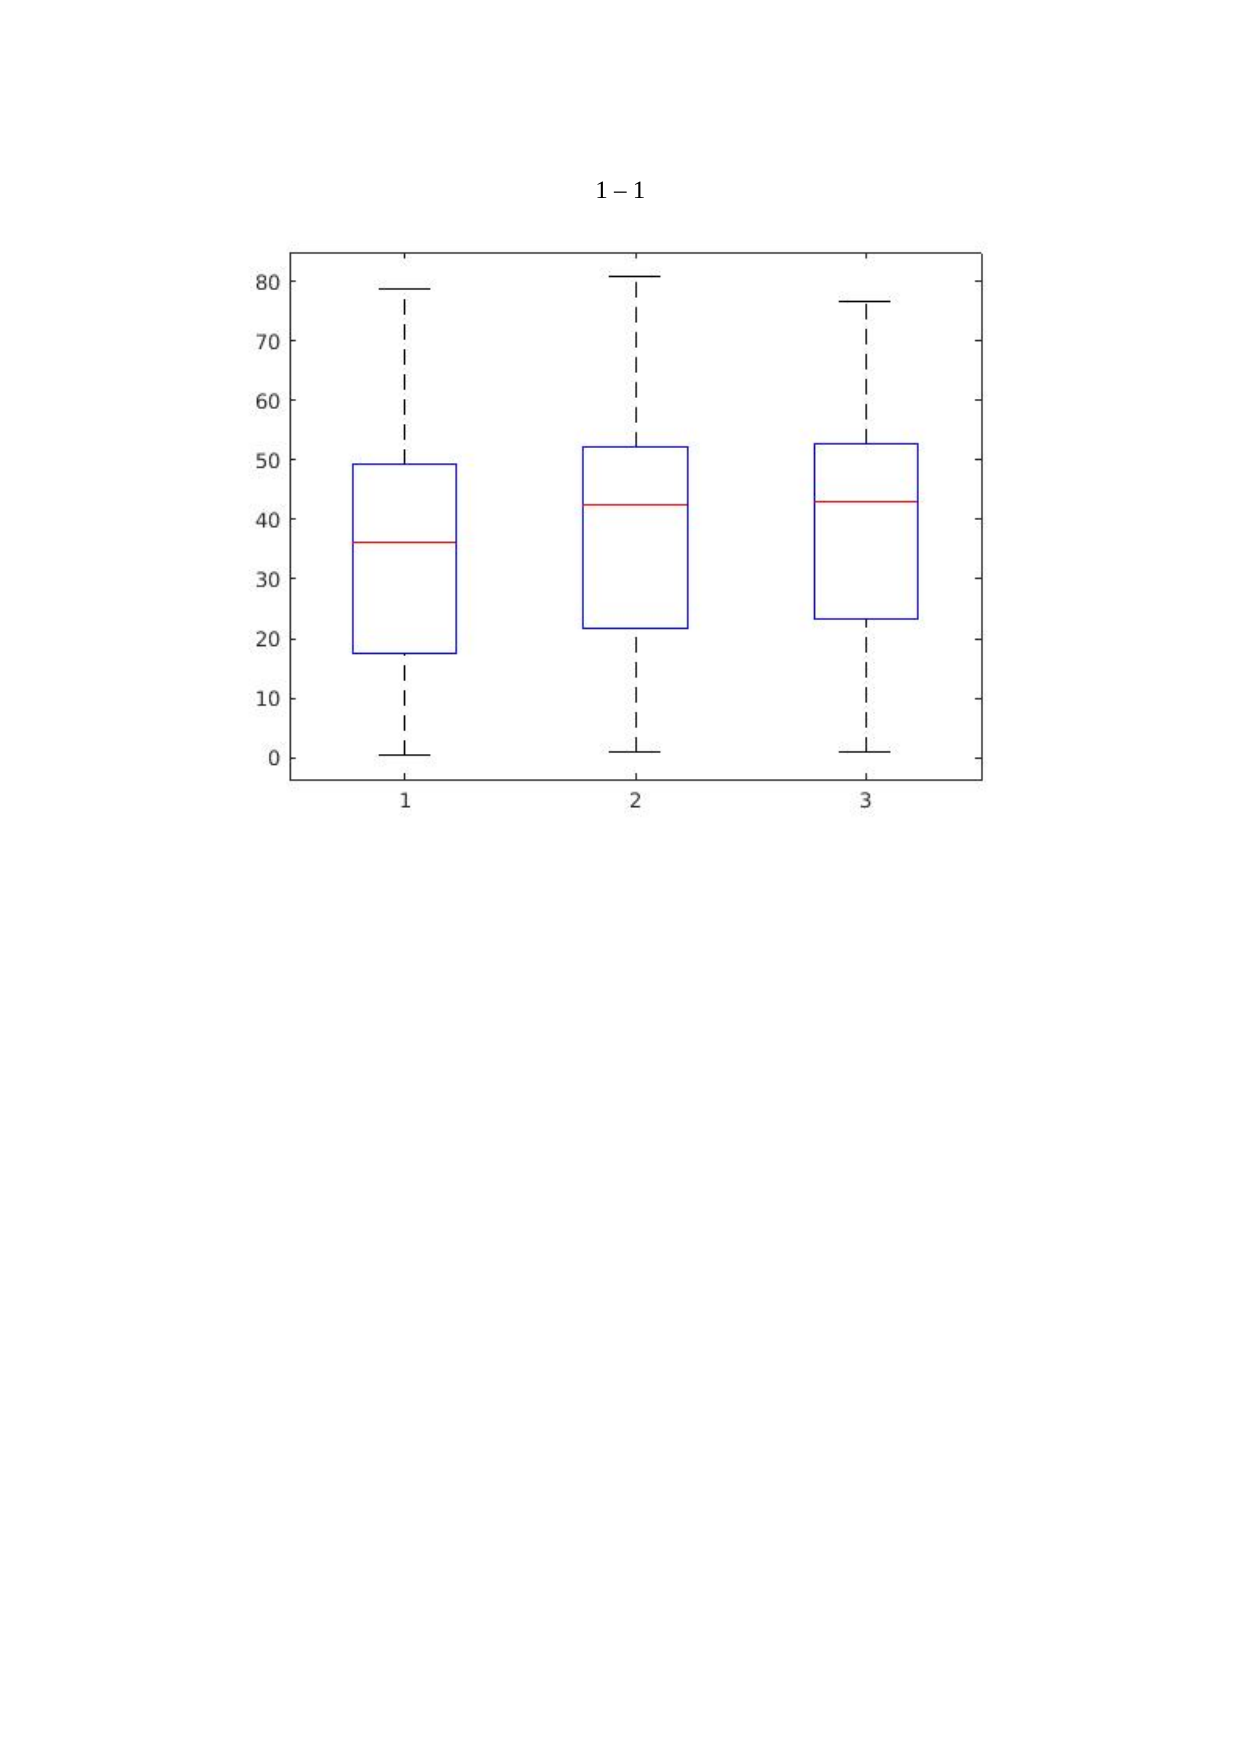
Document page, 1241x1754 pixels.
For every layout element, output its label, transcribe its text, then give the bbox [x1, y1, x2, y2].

text 1 – 1 [118, 176, 1122, 204]
picture [174, 204, 1066, 850]
